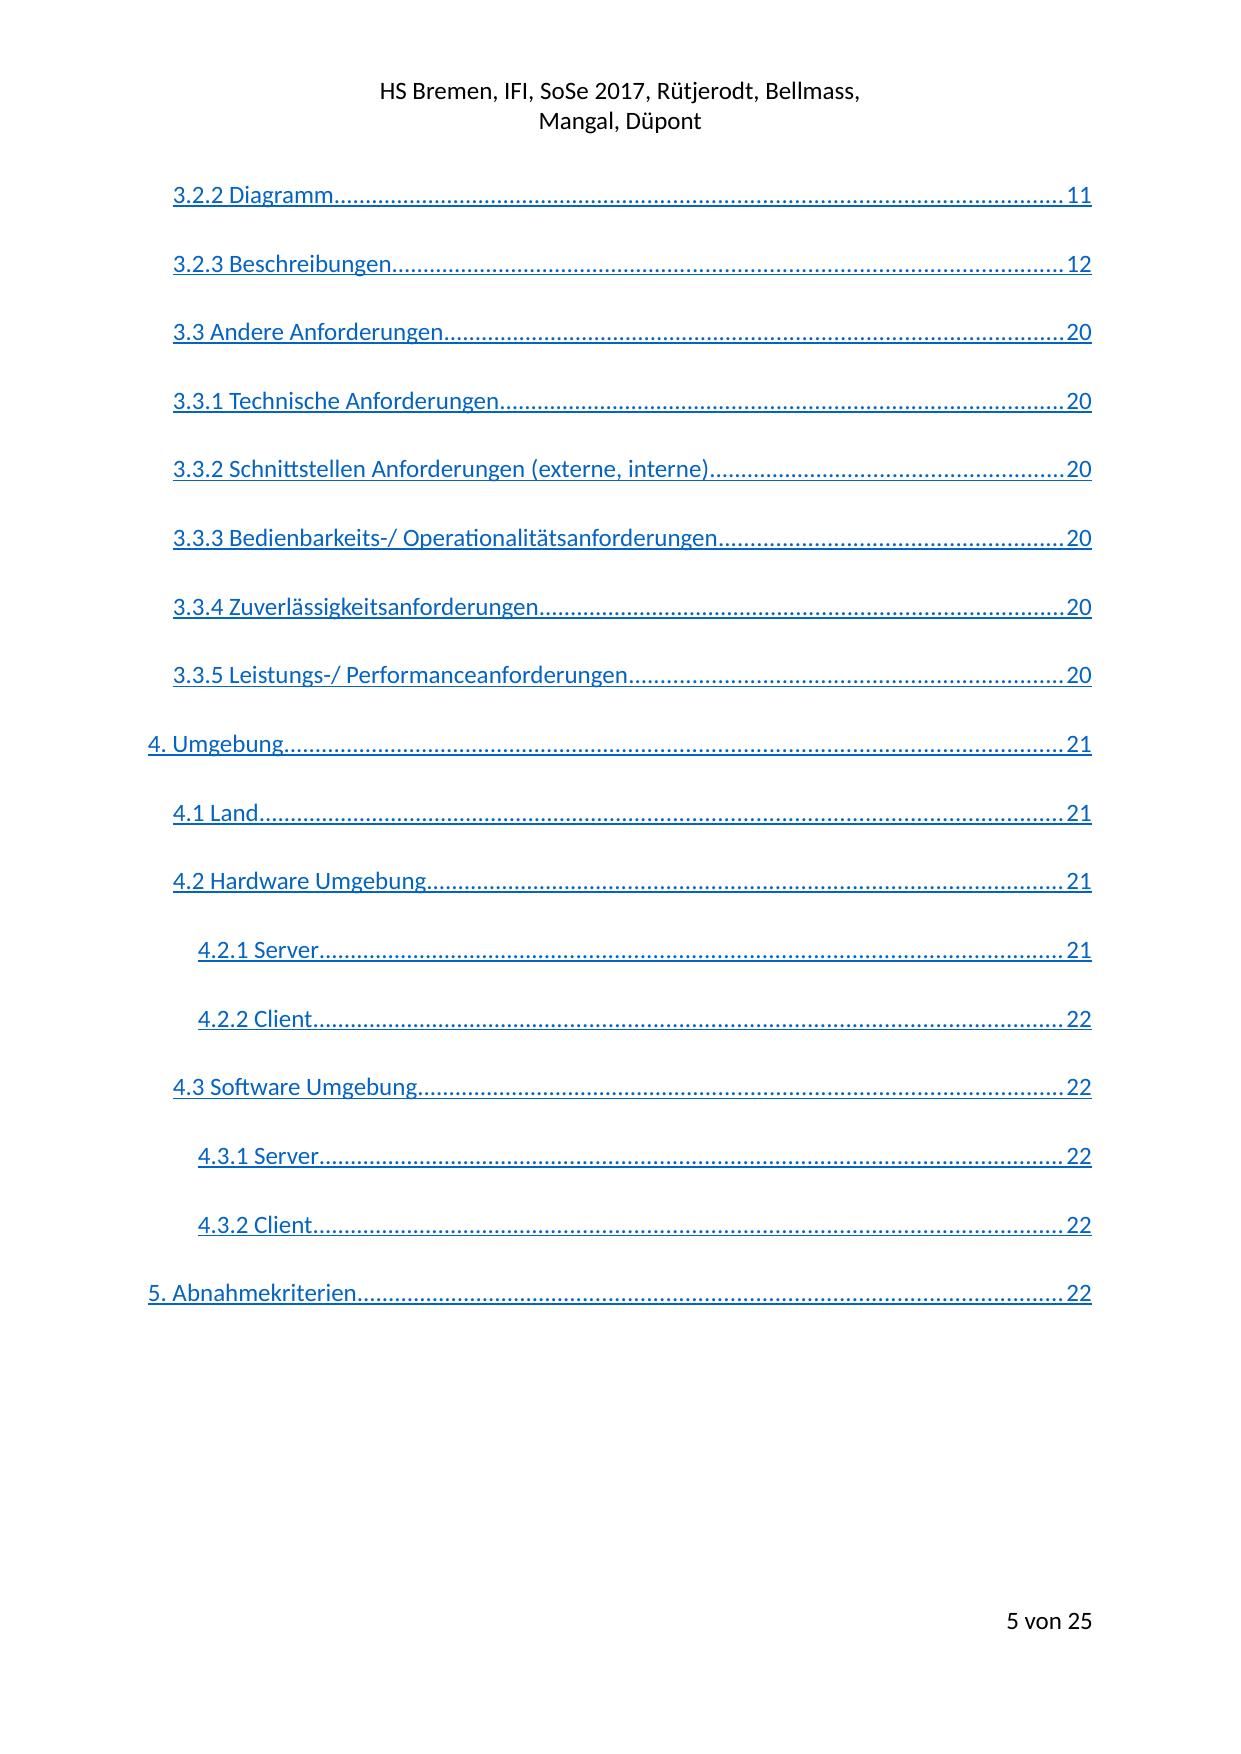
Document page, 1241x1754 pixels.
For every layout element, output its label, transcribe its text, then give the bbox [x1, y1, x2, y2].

text 3.2.2 Diagramm 11 [173, 179, 1093, 209]
text 4.1 Land 21 [173, 797, 1093, 827]
text 3.3 Andere Anforderungen 20 [173, 316, 1093, 347]
text 3.3.3 Bedienbarkeits-/ Operationalitätsanforderungen 20 [173, 522, 1093, 553]
text 4.2 Hardware Umgebung 21 [173, 866, 1093, 896]
text 4.3.2 Client 22 [198, 1209, 1093, 1239]
text 4. Umgebung 21 [148, 728, 1093, 759]
text 3.3.5 Leistungs-/ Performanceanforderungen 20 [173, 659, 1093, 690]
text 4.3 Software Umgebung 22 [173, 1071, 1093, 1102]
text 4.3.1 Server 22 [198, 1140, 1093, 1171]
text 3.3.4 Zuverlässigkeitsanforderungen 20 [173, 591, 1093, 621]
text 5. Abnahmekriterien 22 [148, 1277, 1093, 1308]
text 3.3.2 Schnittstellen Anforderungen (externe, interne) 20 [173, 454, 1093, 484]
text 4.2.2 Client 22 [198, 1003, 1093, 1033]
text 3.3.1 Technische Anforderungen 20 [173, 385, 1093, 416]
text 4.2.1 Server 21 [198, 934, 1093, 965]
text 3.2.3 Beschreibungen 12 [173, 248, 1093, 278]
